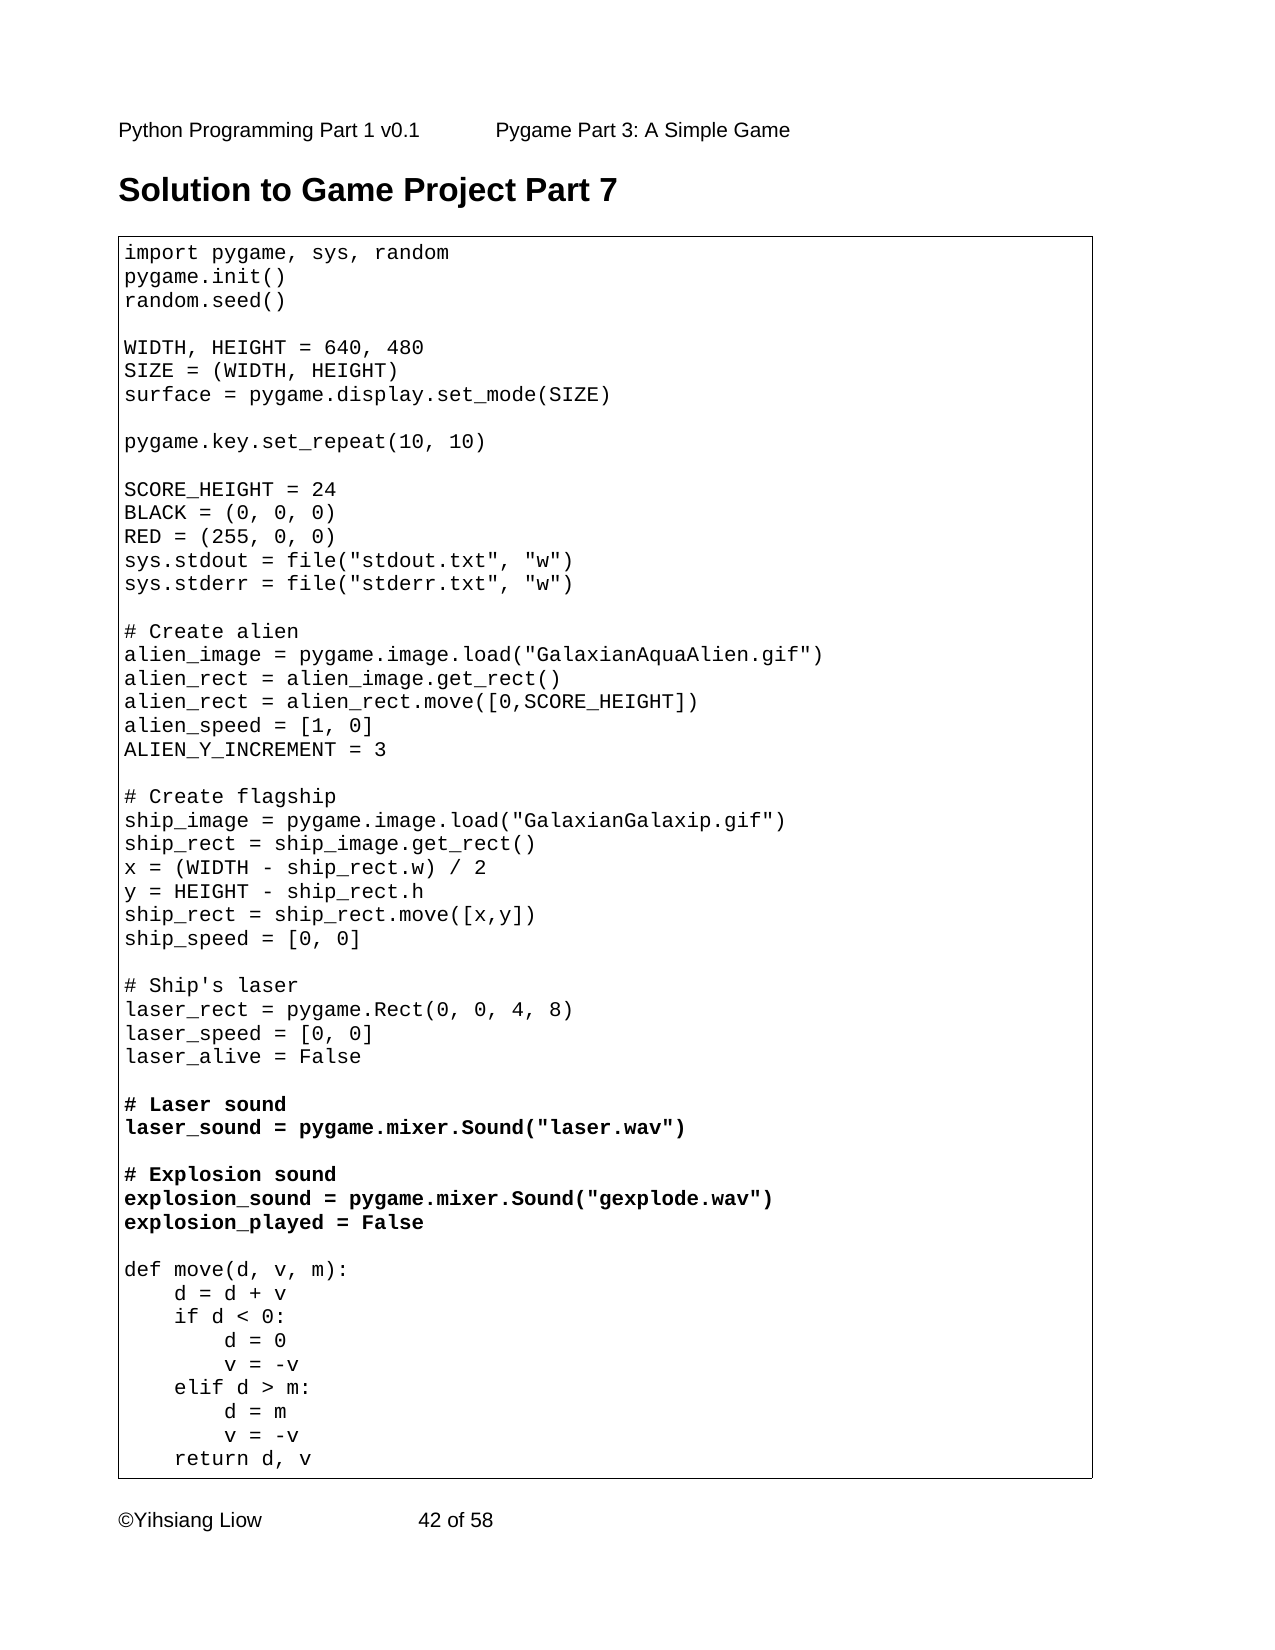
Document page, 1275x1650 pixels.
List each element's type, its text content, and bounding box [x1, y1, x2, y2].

table_header import pygame, sys, random pygame.init() random.seed() WIDTH, HEIGHT = 640, 480 SIZE = (WIDTH, HEIGHT) surface = pygame.display.set_mode(SIZE) pygame.key.set_repeat(10, 10) SCORE_HEIGHT = 24 BLACK = (0, 0, 0) RED = (255, 0, 0) sys.stdout = file("stdout.txt", "w") sys.stderr = file("stderr.txt", "w") # Create alien alien_image = pygame.image.load("GalaxianAquaAlien.gif") alien_rect = alien_image.get_rect() alien_rect = alien_rect.move([0,SCORE_HEIGHT]) alien_speed = [1, 0] ALIEN_Y_INCREMENT = 3 # Create flagship ship_image = pygame.image.load("GalaxianGalaxip.gif") ship_rect = ship_image.get_rect() x = (WIDTH - ship_rect.w) / 2 y = HEIGHT - ship_rect.h ship_rect = ship_rect.move([x,y]) ship_speed = [0, 0] # Ship's laser laser_rect = pygame.Rect(0, 0, 4, 8) laser_speed = [0, 0] laser_alive = False # Laser sound laser_sound = pygame.mixer.Sound("laser.wav") # Explosion sound explosion_sound = pygame.mixer.Sound("gexplode.wav") explosion_played = False def move(d, v, m): d = d + v if d < 0: d = 0 v = -v elif d > m: d = m v = -v return d, v [119, 237, 1092, 1478]
text Solution to Game Project Part 7 [118, 171, 793, 208]
